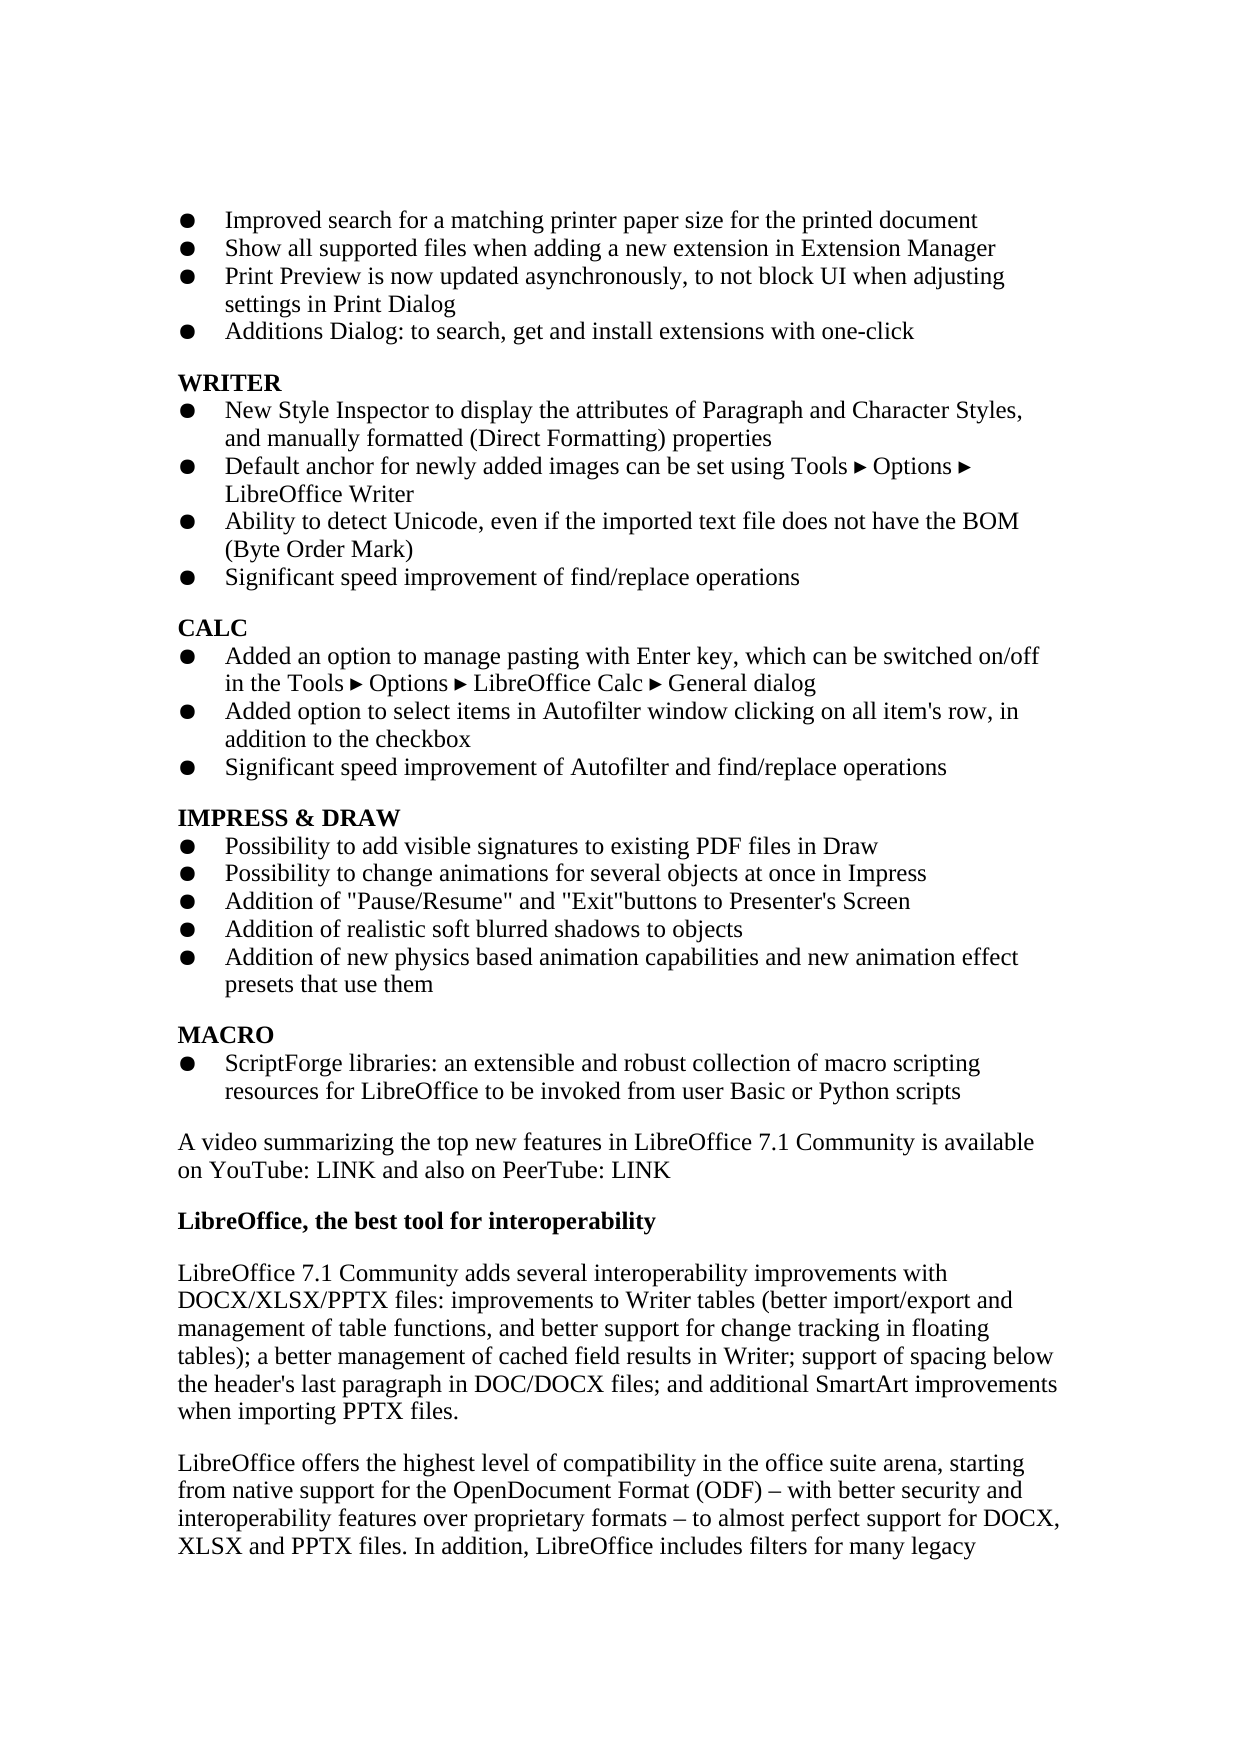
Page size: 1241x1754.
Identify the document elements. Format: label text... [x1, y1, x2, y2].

list Possibility to add visible signatures to existing PDF files in Draw [177, 832, 1063, 859]
list Addition of "Pause/Resume" and "Exit"buttons to Presenter's Screen [177, 887, 1063, 915]
text IMPRESS & DRAW [177, 804, 1063, 832]
list Significant speed improvement of find/replace operations [177, 563, 1063, 591]
list Addition of realistic soft blurred shadows to objects [177, 915, 1063, 943]
list Default anchor for newly added images can be set using Tools ▸ Options ▸ LibreOffice Writer [177, 452, 1063, 507]
text LibreOffice offers the highest level of compatibility in the office suite arena, starting from native support for the OpenDocument Format (ODF) – with better security and interoperability features over proprietary formats – to almost perfect support for DOCX, XLSX and PPTX files. In addition, LibreOffice includes filters for many legacy [177, 1449, 1063, 1559]
list Addition of new physics based animation capabilities and new animation effect presets that use them [177, 943, 1063, 998]
text WRITER [177, 369, 1063, 397]
text LibreOffice 7.1 Community adds several interoperability improvements with DOCX/XLSX/PPTX files: improvements to Writer tables (better import/export and management of table functions, and better support for change tracking in floating tables); a better management of cached field results in Writer; support of spacing below the header's last paragraph in DOC/DOCX files; and additional SmartArt improvements when importing PPTX files. [177, 1259, 1063, 1425]
text LibreOffice, the best tool for interoperability [177, 1207, 1063, 1235]
list New Style Inspector to display the attributes of Paragraph and Character Styles, and manually formatted (Direct Formatting) properties [177, 397, 1063, 452]
list Ability to detect Unicode, even if the imported text file does not have the BOM (Byte Order Mark) [177, 507, 1063, 563]
list Added option to select items in Autofilter window clicking on all item's row, in addition to the checkbox [177, 697, 1063, 753]
list ScriptForge libraries: an extensible and robust collection of macro scripting resources for LibreOffice to be invoked from user Basic or Python scripts [177, 1049, 1063, 1105]
list Print Preview is now updated asynchronously, to not block UI when adjusting settings in Print Dialog [177, 262, 1063, 317]
list Possibility to change animations for several objects at once in Impress [177, 859, 1063, 887]
list Added an option to manage pasting with Enter key, which can be switched on/off in the Tools ▸ Options ▸ LibreOffice Calc ▸ General dialog [177, 642, 1063, 697]
list Improved search for a matching printer paper size for the printed document [177, 207, 1063, 234]
text MACRO [177, 1022, 1063, 1049]
list Significant speed improvement of Autofilter and find/replace operations [177, 753, 1063, 780]
text A video summarizing the top new features in LibreOffice 7.1 Community is available on YouTube: LINK and also on PeerTube: LINK [177, 1128, 1063, 1184]
list Additions Dialog: to search, get and install extensions with one-click [177, 317, 1063, 345]
text CALC [177, 614, 1063, 642]
list Show all supported files when adding a new extension in Extension Manager [177, 234, 1063, 262]
